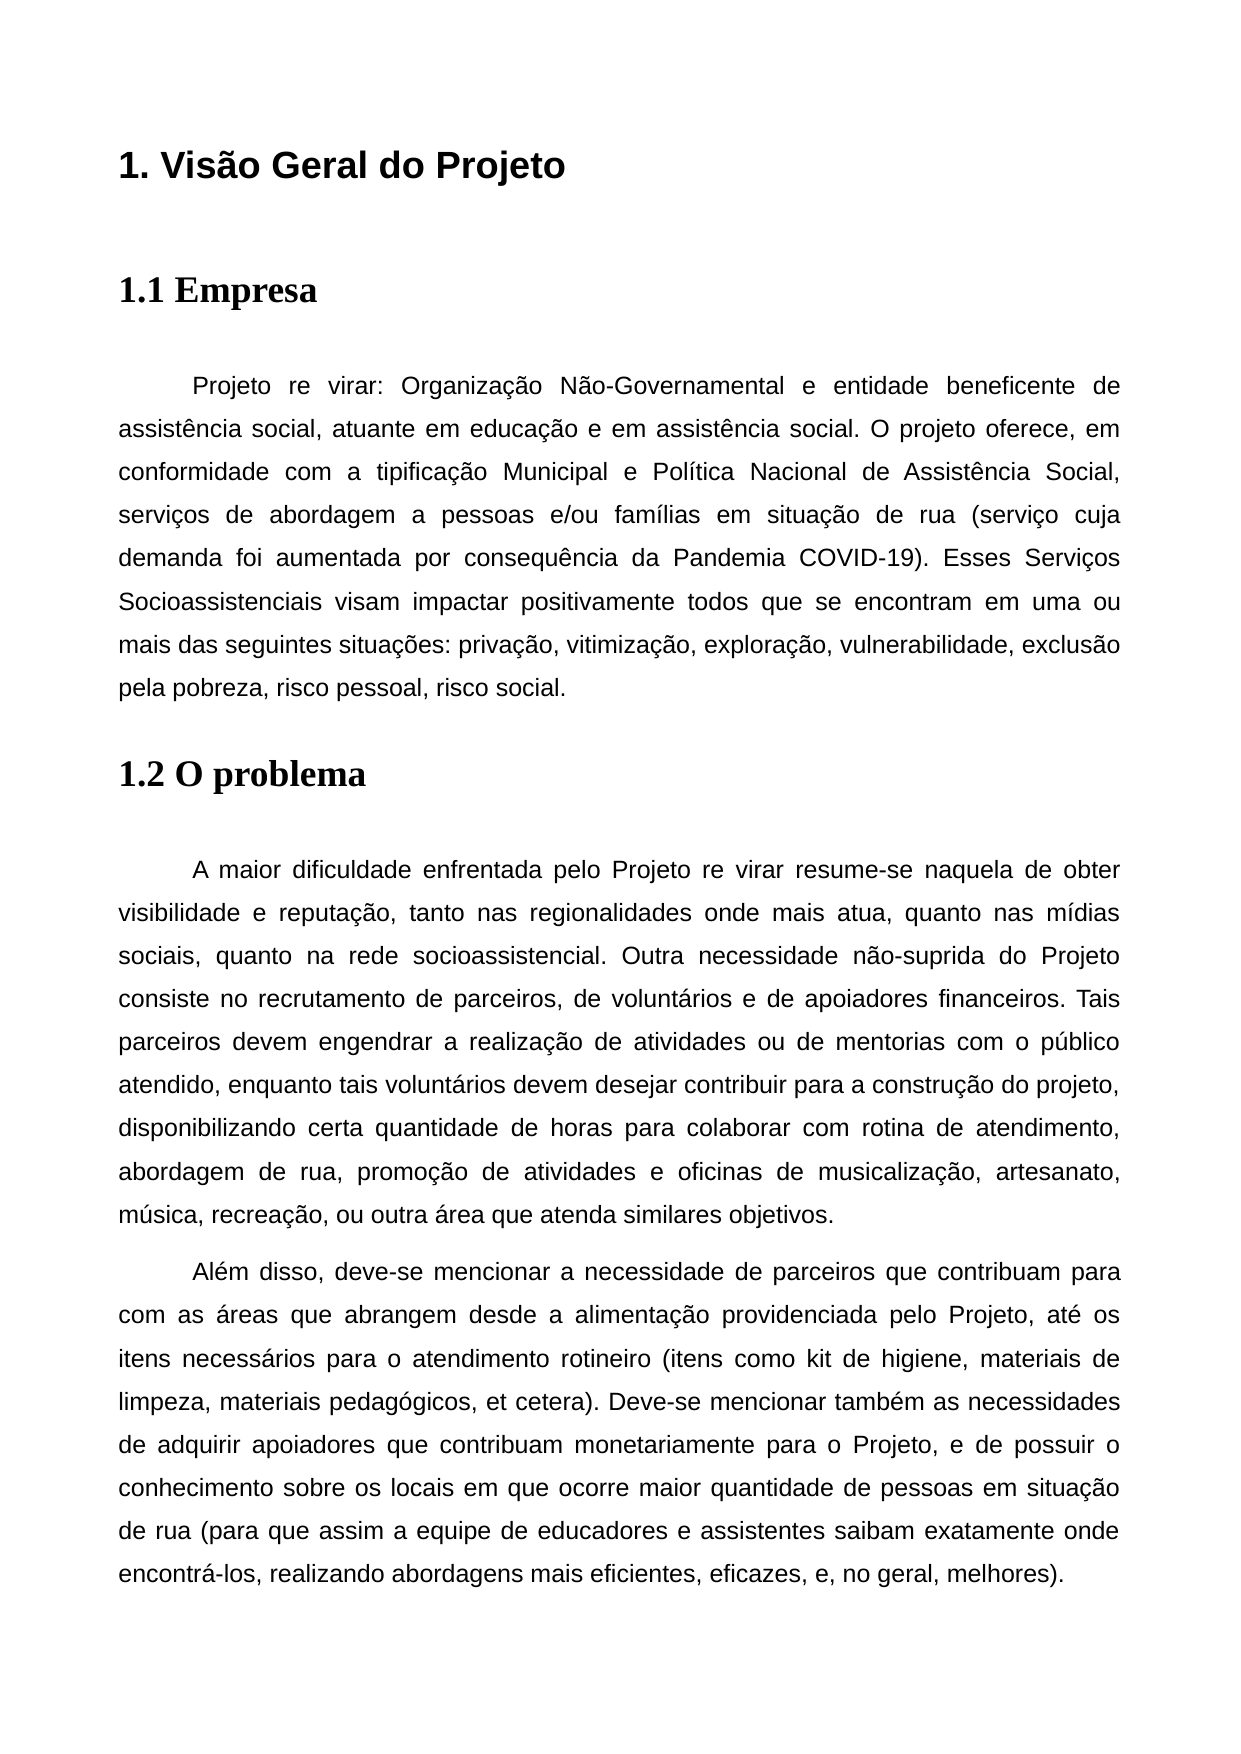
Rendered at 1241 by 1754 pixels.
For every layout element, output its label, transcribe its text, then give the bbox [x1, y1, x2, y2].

text Projeto re virar: Organização Não-Governamental e entidade beneficente de assistência social, atuante em educação e em assistência social. O projeto oferece, em conformidade com a tipificação Municipal e Política Nacional de Assistência Social, serviços de abordagem a pessoas e/ou famílias em situação de rua (serviço cuja demanda foi aumentada por consequência da Pandemia COVID-19). Esses Serviços Socioassistenciais visam impactar positivamente todos que se encontram em uma ou mais das seguintes situações: privação, vitimização, exploração, vulnerabilidade, exclusão pela pobreza, risco pessoal, risco social. [118, 371, 1122, 702]
subtitle 1. Visão Geral do Projeto [118, 143, 1122, 187]
subtitle 1.2 O problema [118, 751, 1122, 794]
text A maior dificuldade enfrentada pelo Projeto re virar resume-se naquela de obter visibilidade e reputação, tanto nas regionalidades onde mais atua, quanto nas mídias sociais, quanto na rede socioassistencial. Outra necessidade não-suprida do Projeto consiste no recrutamento de parceiros, de voluntários e de apoiadores financeiros. Tais parceiros devem engendrar a realização de atividades ou de mentorias com o público atendido, enquanto tais voluntários devem desejar contribuir para a construção do projeto, disponibilizando certa quantidade de horas para colaborar com rotina de atendimento, abordagem de rua, promoção de atividades e oficinas de musicalização, artesanato, música, recreação, ou outra área que atenda similares objetivos. [118, 854, 1122, 1228]
subtitle 1.1 Empresa [118, 268, 1122, 311]
text Além disso, deve-se mencionar a necessidade de parceiros que contribuam para com as áreas que abrangem desde a alimentação providenciada pelo Projeto, até os itens necessários para o atendimento rotineiro (itens como kit de higiene, materiais de limpeza, materiais pedagógicos, et cetera). Deve-se mencionar também as necessidades de adquirir apoiadores que contribuam monetariamente para o Projeto, e de possuir o conhecimento sobre os locais em que ocorre maior quantidade de pessoas em situação de rua (para que assim a equipe de educadores e assistentes saibam exatamente onde encontrá-los, realizando abordagens mais eficientes, eficazes, e, no geral, melhores). [118, 1257, 1122, 1588]
